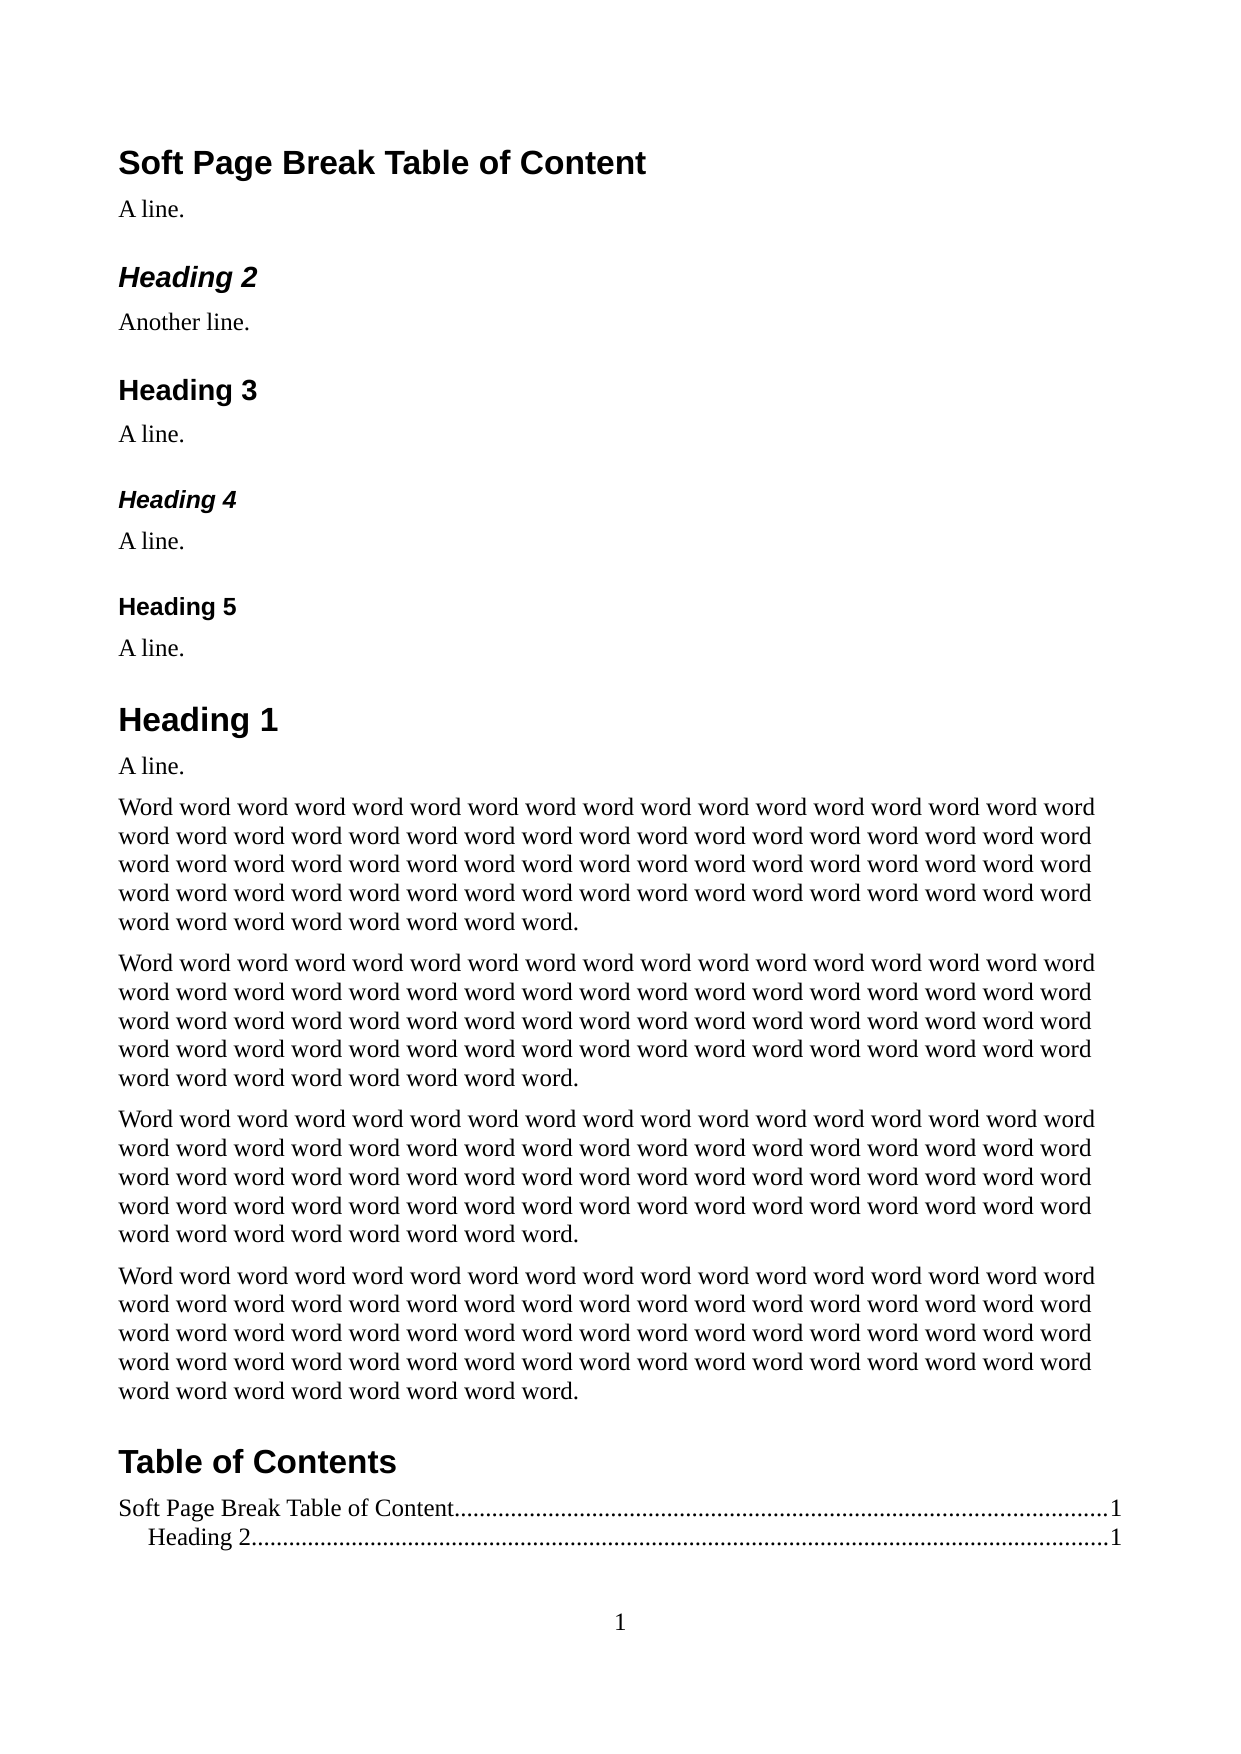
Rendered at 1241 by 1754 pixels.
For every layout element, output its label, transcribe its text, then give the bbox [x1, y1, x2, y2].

subtitle Heading 2 [118, 261, 1122, 294]
subtitle Table of Contents [118, 1442, 1122, 1481]
subtitle Heading 5 [118, 592, 1122, 621]
subtitle Heading 3 [118, 373, 1122, 406]
subtitle Heading 4 [118, 485, 1122, 514]
text A line. [118, 751, 1122, 779]
text Word word word word word word word word word word word word word word word word word word word word word word word word word word word word word word word word word word word word word word word word word word word word word word word word word word word word word word word word word word word word word word word word word word word word word word word word word word word word. [118, 792, 1122, 936]
text Word word word word word word word word word word word word word word word word word word word word word word word word word word word word word word word word word word word word word word word word word word word word word word word word word word word word word word word word word word word word word word word word word word word word word word word word word word word word. [118, 948, 1122, 1092]
text Word word word word word word word word word word word word word word word word word word word word word word word word word word word word word word word word word word word word word word word word word word word word word word word word word word word word word word word word word word word word word word word word word word word word word word word word word word word word. [118, 1261, 1122, 1404]
text Another line. [118, 307, 1122, 335]
text A line. [118, 526, 1122, 555]
subtitle Soft Page Break Table of Content [118, 143, 1122, 182]
text Soft Page Break Table of Content 1 [118, 1493, 1122, 1522]
text A line. [118, 194, 1122, 223]
text Heading 2 1 [148, 1522, 1122, 1551]
text Word word word word word word word word word word word word word word word word word word word word word word word word word word word word word word word word word word word word word word word word word word word word word word word word word word word word word word word word word word word word word word word word word word word word word word word word word word word word. [118, 1104, 1122, 1248]
text A line. [118, 633, 1122, 662]
subtitle Heading 1 [118, 700, 1122, 738]
text A line. [118, 419, 1122, 448]
